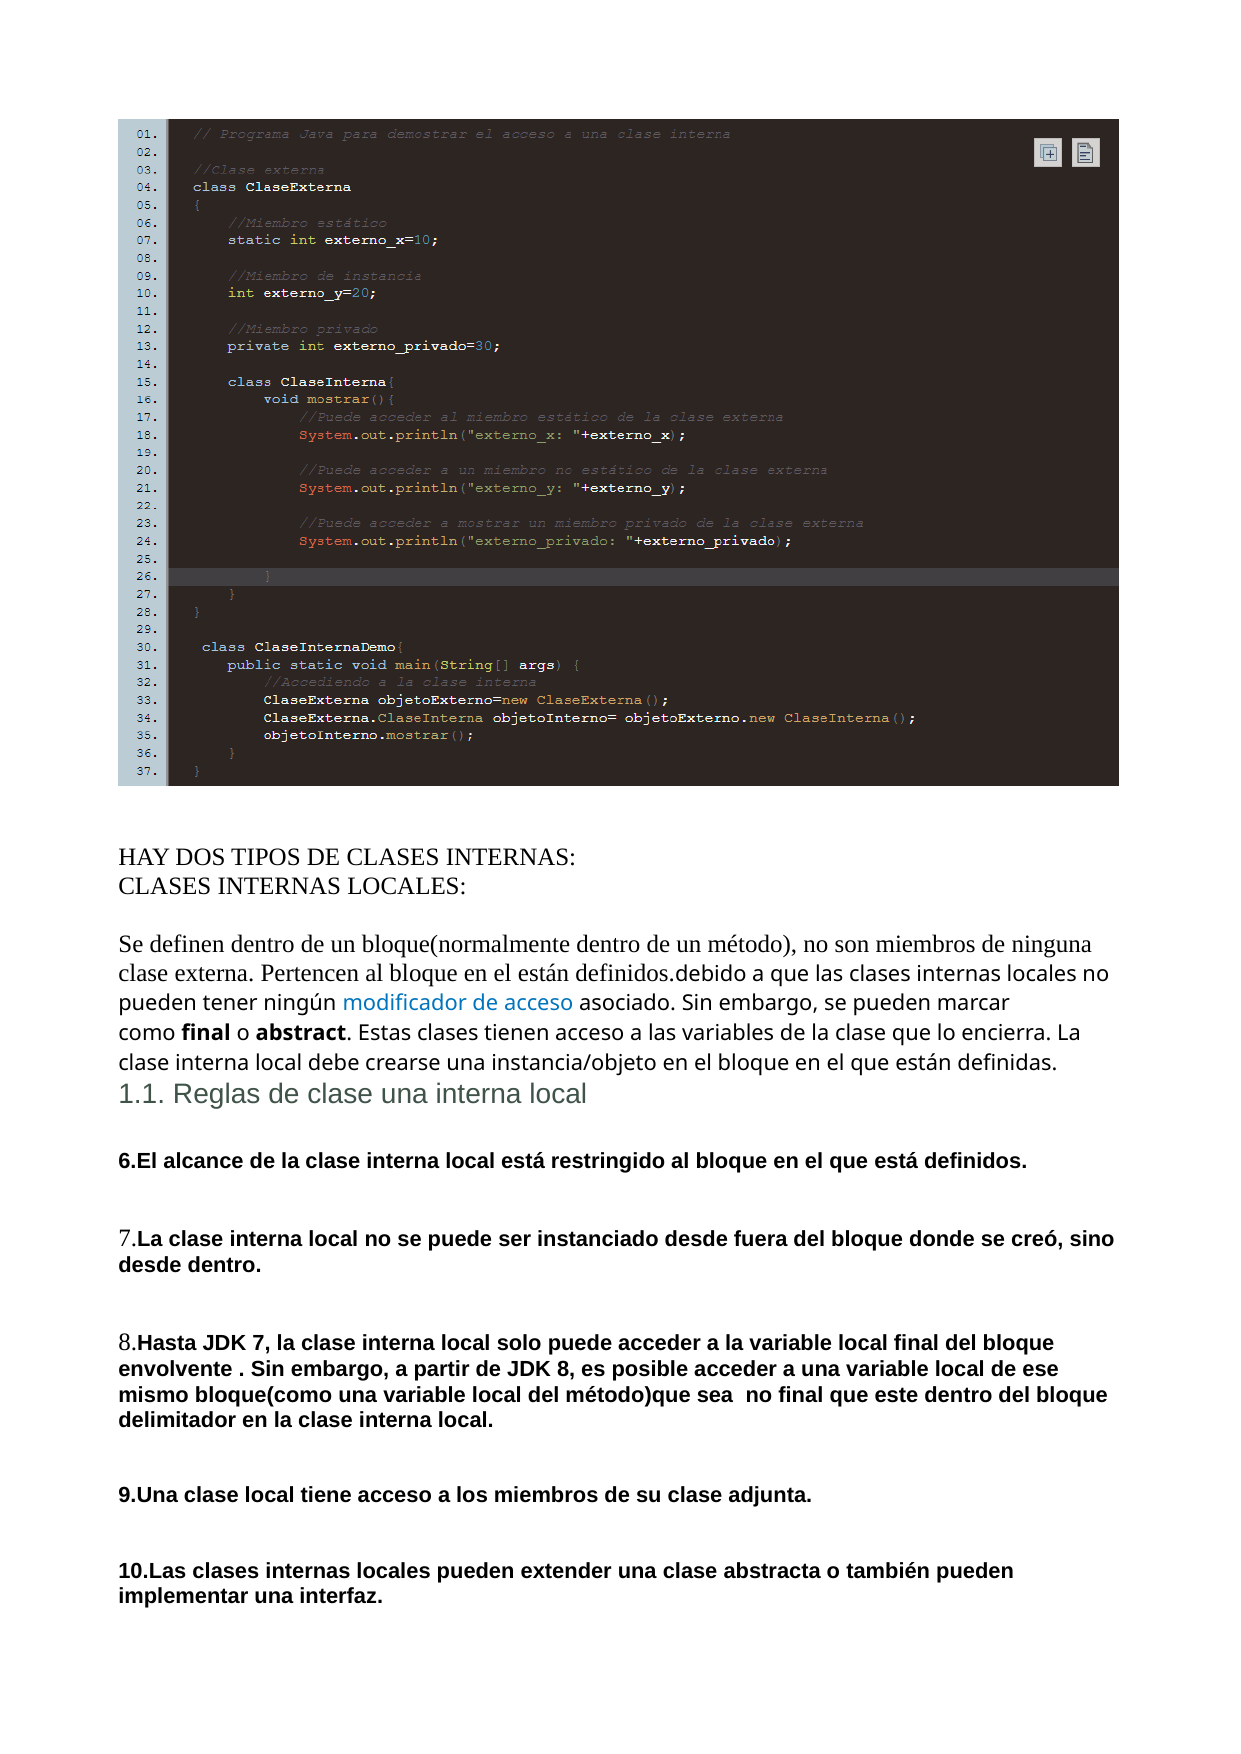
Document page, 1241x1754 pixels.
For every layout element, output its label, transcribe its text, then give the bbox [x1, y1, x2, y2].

list La clase interna local no se puede ser instanciado desde fuera del bloque donde se creó, sino desde dentro. [118, 1223, 1122, 1277]
text Se definen dentro de un bloque(normalmente dentro de un método), no son miembros de ninguna clase externa. Pertencen al bloque en el están definidos.debido a que las clases internas locales no pueden tener ningún modificador de acceso asociado. Sin embargo, se pueden marcar como final o abstract. Estas clases tienen acceso a las variables de la clase que lo encierra. La clase interna local debe crearse una instancia/objeto en el bloque en el que están definidas. [118, 929, 1122, 1077]
list Hasta JDK 7, la clase interna local solo puede acceder a la variable local final del bloque envolvente . Sin embargo, a partir de JDK 8, es posible acceder a una variable local de ese mismo bloque(como una variable local del método)que sea no final que este dentro del bloque delimitador en la clase interna local. [118, 1327, 1122, 1432]
subtitle 1.1. Reglas de clase una interna local [118, 1077, 1122, 1109]
list El alcance de la clase interna local está restringido al bloque en el que está definidos. [118, 1148, 1122, 1173]
text CLASES INTERNAS LOCALES: [118, 871, 1122, 900]
text HAY DOS TIPOS DE CLASES INTERNAS: [118, 842, 1122, 871]
list Una clase local tiene acceso a los miembros de su clase adjunta. [118, 1482, 1122, 1507]
list Las clases internas locales pueden extender una clase abstracta o también pueden implementar una interfaz. [118, 1557, 1122, 1608]
